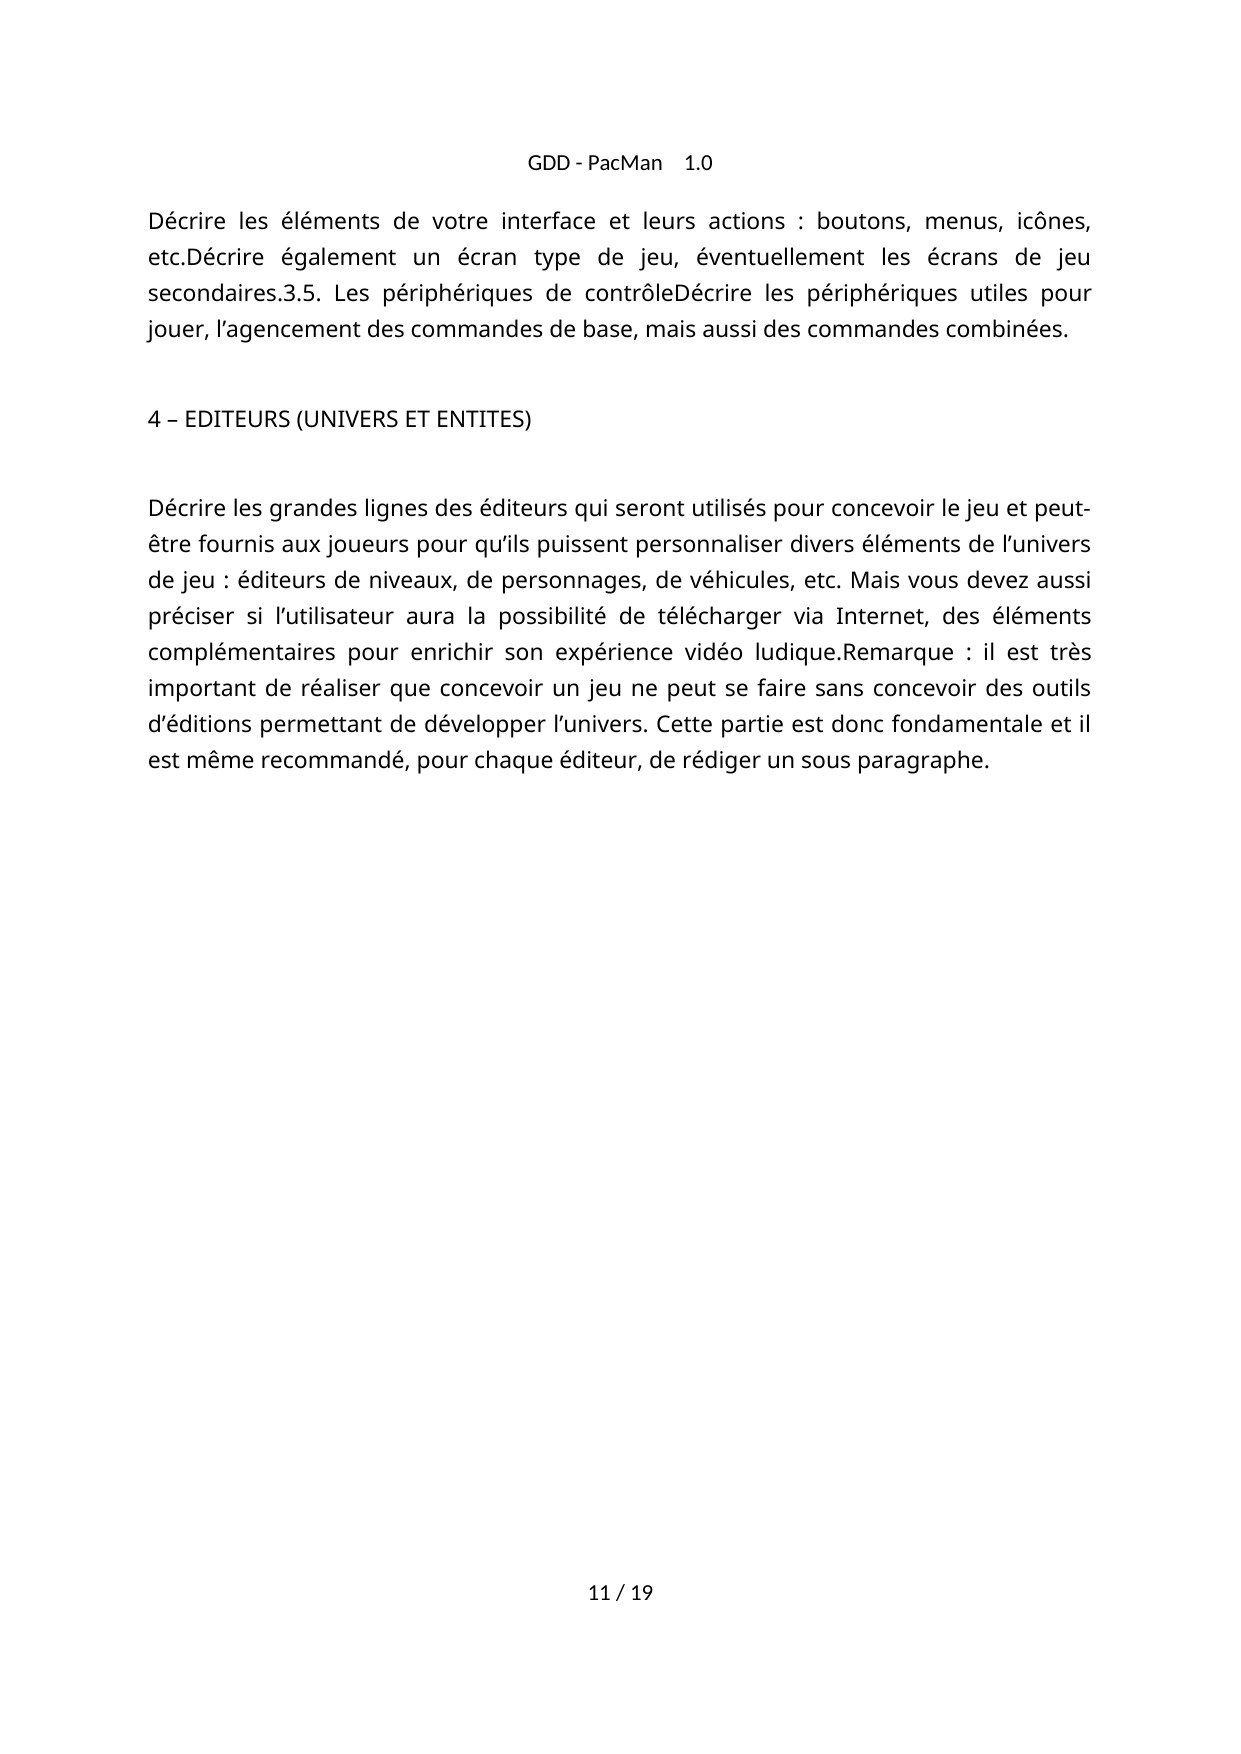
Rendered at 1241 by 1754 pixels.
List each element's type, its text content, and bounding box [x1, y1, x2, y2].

text Décrire les éléments de votre interface et leurs actions : boutons, menus, icônes, etc.Décrire également un écran type de jeu, éventuellement les écrans de jeu secondaires.3.5. Les périphériques de contrôleDécrire les périphériques utiles pour jouer, l’agencement des commandes de base, mais aussi des commandes combinées. [148, 205, 1093, 344]
text 4 – EDITEURS (UNIVERS ET ENTITES) [148, 403, 1093, 434]
text Décrire les grandes lignes des éditeurs qui seront utilisés pour concevoir le jeu et peut-être fournis aux joueurs pour qu’ils puissent personnaliser divers éléments de l’univers de jeu : éditeurs de niveaux, de personnages, de véhicules, etc. Mais vous devez aussi préciser si l’utilisateur aura la possibilité de télécharger via Internet, des éléments complémentaires pour enrichir son expérience vidéo ludique.Remarque : il est très important de réaliser que concevoir un jeu ne peut se faire sans concevoir des outils d’éditions permettant de développer l’univers. Cette partie est donc fondamentale et il est même recommandé, pour chaque éditeur, de rédiger un sous paragraphe. [148, 492, 1093, 775]
